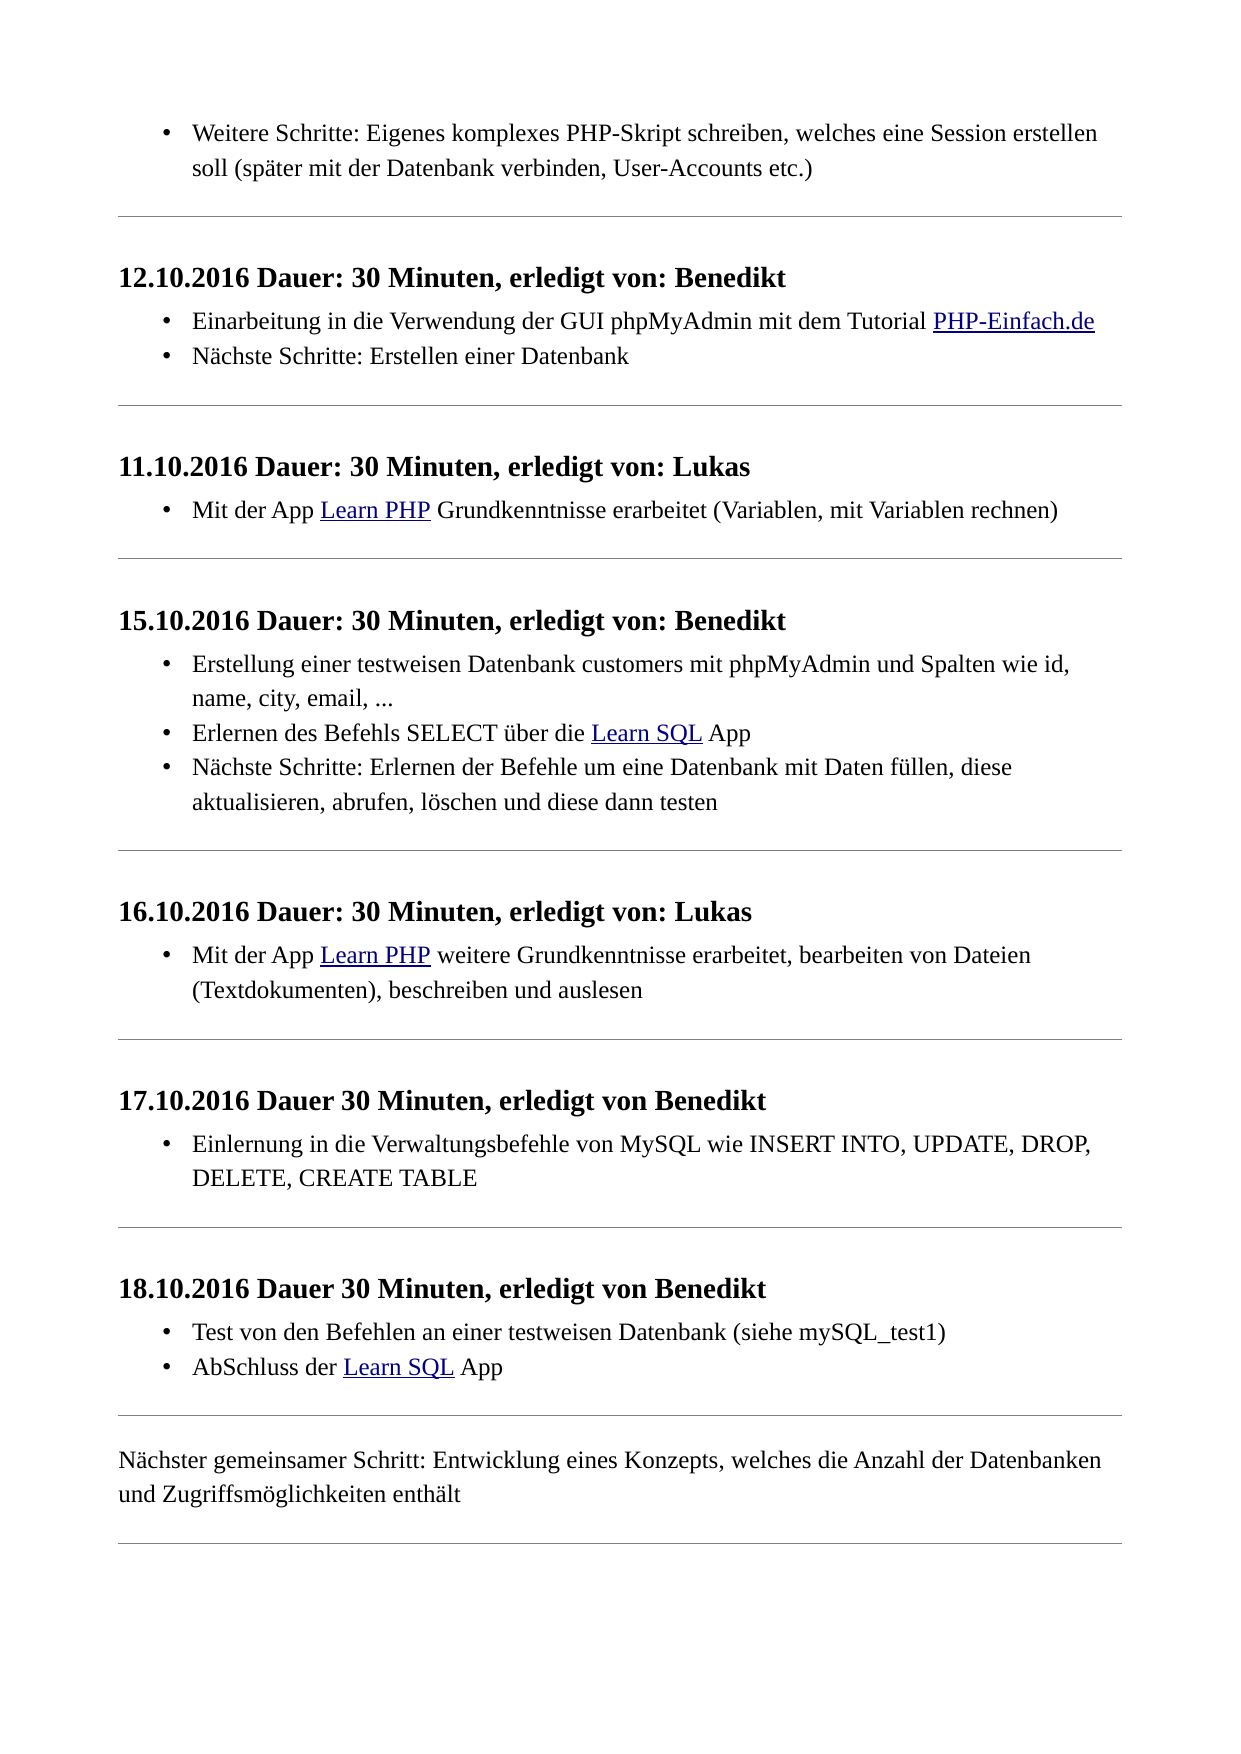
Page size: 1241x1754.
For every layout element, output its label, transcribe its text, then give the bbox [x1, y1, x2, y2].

list Erstellung einer testweisen Datenbank customers mit phpMyAdmin und Spalten wie id, name, city, email, ... [162, 649, 1122, 712]
list Nächste Schritte: Erlernen der Befehle um eine Datenbank mit Daten füllen, diese aktualisieren, abrufen, löschen und diese dann testen [162, 752, 1122, 815]
subtitle 11.10.2016 Dauer: 30 Minuten, erledigt von: Lukas [118, 449, 1122, 482]
subtitle 18.10.2016 Dauer 30 Minuten, erledigt von Benedikt [118, 1271, 1122, 1304]
text Nächster gemeinsamer Schritt: Entwicklung eines Konzepts, welches die Anzahl der Datenbanken und Zugriffsmöglichkeiten enthält [118, 1445, 1122, 1508]
subtitle 17.10.2016 Dauer 30 Minuten, erledigt von Benedikt [118, 1083, 1122, 1116]
subtitle 15.10.2016 Dauer: 30 Minuten, erledigt von: Benedikt [118, 603, 1122, 636]
list Weitere Schritte: Eigenes komplexes PHP-Skript schreiben, welches eine Session erstellen soll (später mit der Datenbank verbinden, User-Accounts etc.) [162, 118, 1122, 181]
subtitle 12.10.2016 Dauer: 30 Minuten, erledigt von: Benedikt [118, 260, 1122, 294]
subtitle 16.10.2016 Dauer: 30 Minuten, erledigt von: Lukas [118, 894, 1122, 928]
list Mit der App Learn PHP weitere Grundkenntnisse erarbeitet, bearbeiten von Dateien (Textdokumenten), beschreiben und auslesen [162, 940, 1122, 1004]
list Mit der App Learn PHP Grundkenntnisse erarbeitet (Variablen, mit Variablen rechnen) [162, 495, 1122, 523]
list Einarbeitung in die Verwendung der GUI phpMyAdmin mit dem Tutorial PHP-Einfach.de [162, 306, 1122, 335]
list Test von den Befehlen an einer testweisen Datenbank (siehe mySQL_test1) [162, 1317, 1122, 1346]
list Erlernen des Befehls SELECT über die Learn SQL App [162, 718, 1122, 746]
list Nächste Schritte: Erstellen einer Datenbank [162, 341, 1122, 370]
list AbSchluss der Learn SQL App [162, 1352, 1122, 1380]
list Einlernung in die Verwaltungsbefehle von MySQL wie INSERT INTO, UPDATE, DROP, DELETE, CREATE TABLE [162, 1129, 1122, 1192]
